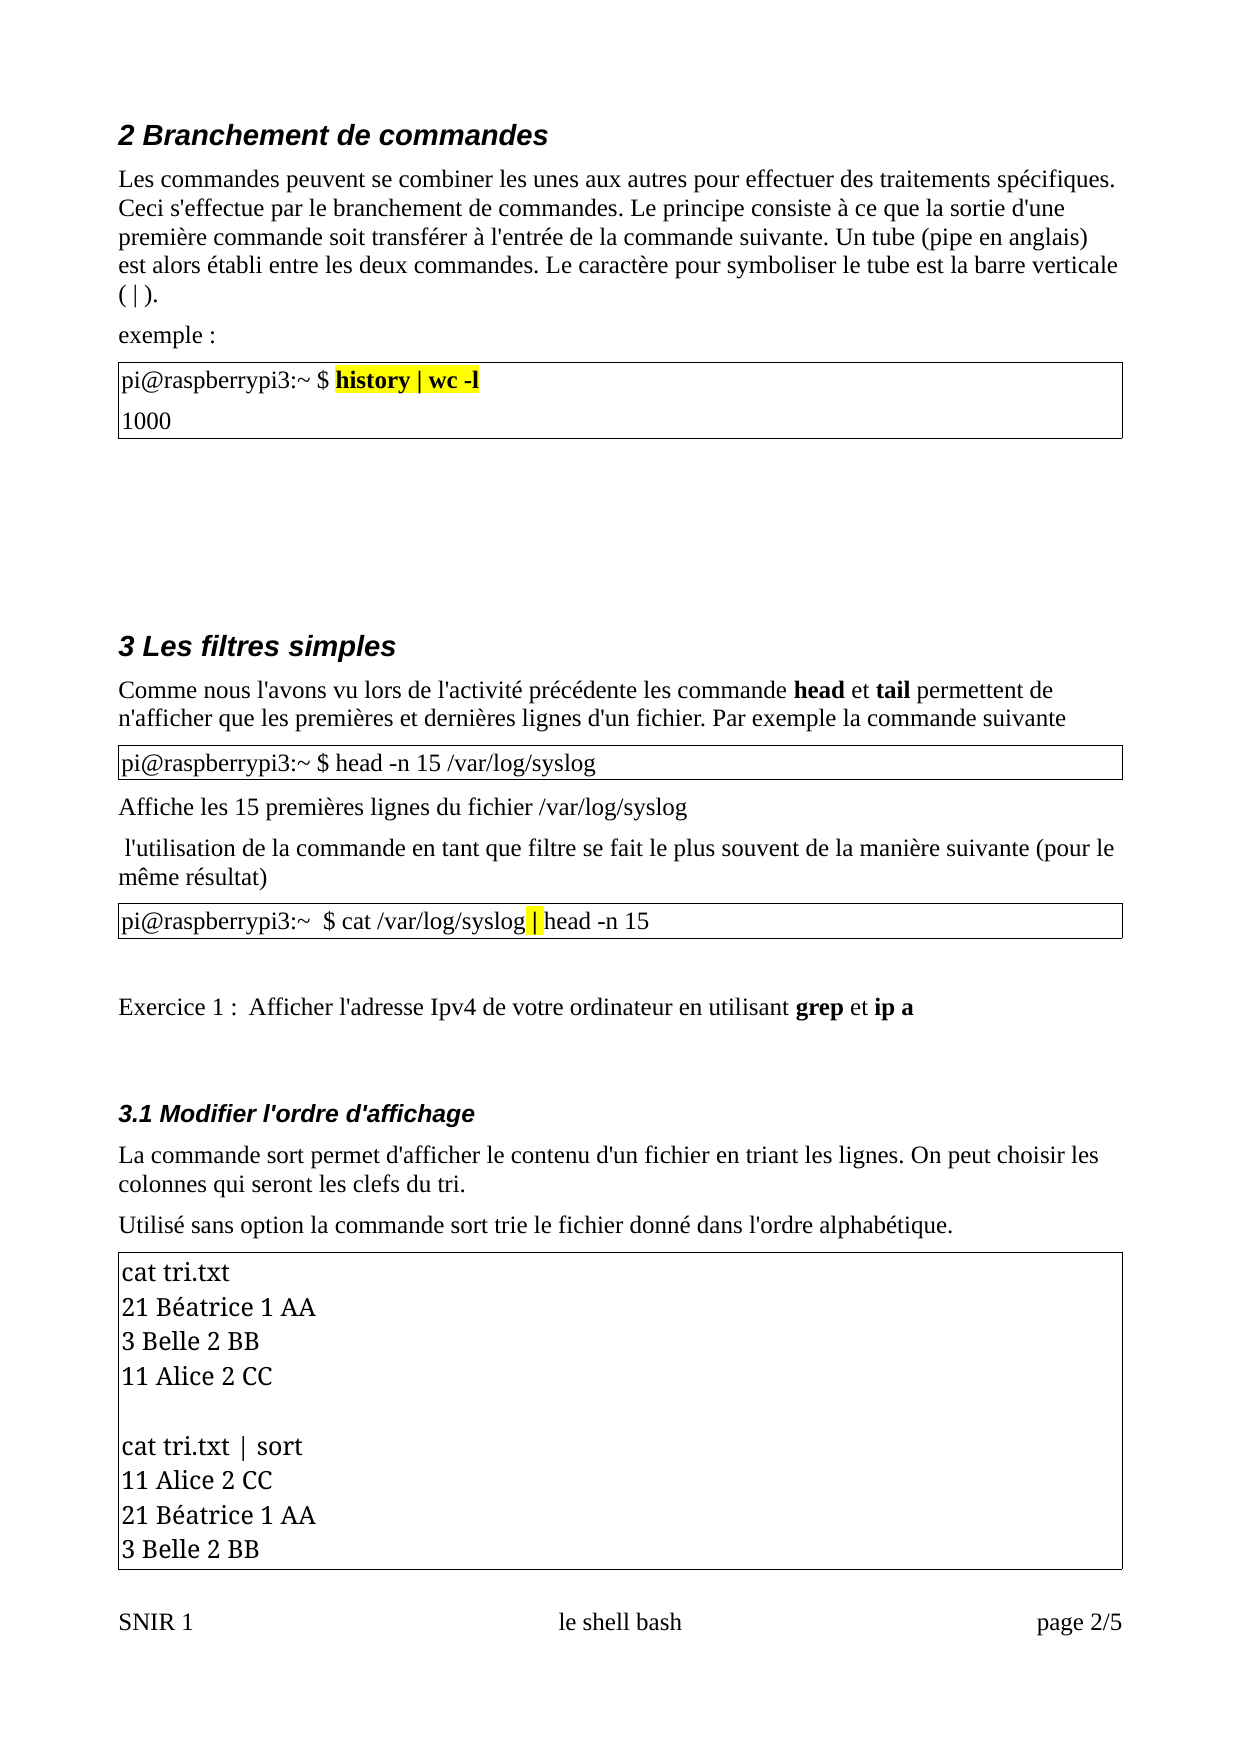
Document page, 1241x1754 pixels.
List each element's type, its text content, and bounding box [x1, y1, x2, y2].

subtitle 3.1 Modifier l'ordre d'affichage [118, 1099, 1122, 1128]
text 11 Alice 2 CC [119, 1460, 1122, 1494]
text La commande sort permet d'afficher le contenu d'un fichier en triant les lignes. On peut choisir les colonnes qui seront les clefs du tri. [118, 1140, 1122, 1198]
text 1000 [119, 403, 1122, 438]
text Les commandes peuvent se combiner les unes aux autres pour effectuer des traitements spécifiques. Ceci s'effectue par le branchement de commandes. Le principe consiste à ce que la sortie d'une première commande soit transférer à l'entrée de la commande suivante. Un tube (pipe en anglais) est alors établi entre les deux commandes. Le caractère pour symboliser le tube est la barre verticale ( | ). [118, 164, 1122, 308]
text 21 Béatrice 1 AA [119, 1286, 1122, 1321]
text cat tri.txt | sort [119, 1425, 1122, 1460]
text Comme nous l'avons vu lors de l'activité précédente les commande head et tail permettent de n'afficher que les premières et dernières lignes d'un fichier. Par exemple la commande suivante [118, 675, 1122, 732]
text Utilisé sans option la commande sort trie le fichier donné dans l'ordre alphabétique. [118, 1210, 1122, 1239]
text l'utilisation de la commande en tant que filtre se fait le plus souvent de la manière suivante (pour le même résultat) [118, 833, 1122, 891]
text Affiche les 15 premières lignes du fichier /var/log/syslog [118, 792, 1122, 821]
text pi@raspberrypi3:~ $ cat /var/log/syslog | head -n 15 [119, 904, 1122, 938]
text pi@raspberrypi3:~ $ head -n 15 /var/log/syslog [119, 746, 1122, 779]
text pi@raspberrypi3:~ $ history | wc -l [119, 363, 1122, 393]
text 3 Belle 2 BB [119, 1529, 1122, 1569]
subtitle 3 Les filtres simples [118, 629, 1122, 662]
text exemple : [118, 320, 1122, 349]
text 3 Belle 2 BB [119, 1321, 1122, 1356]
text 21 Béatrice 1 AA [119, 1494, 1122, 1529]
text cat tri.txt [119, 1253, 1122, 1286]
subtitle 2 Branchement de commandes [118, 118, 1122, 152]
text 11 Alice 2 CC [119, 1356, 1122, 1393]
text Exercice 1 : Afficher l'adresse Ipv4 de votre ordinateur en utilisant grep et ip a [118, 992, 1122, 1021]
